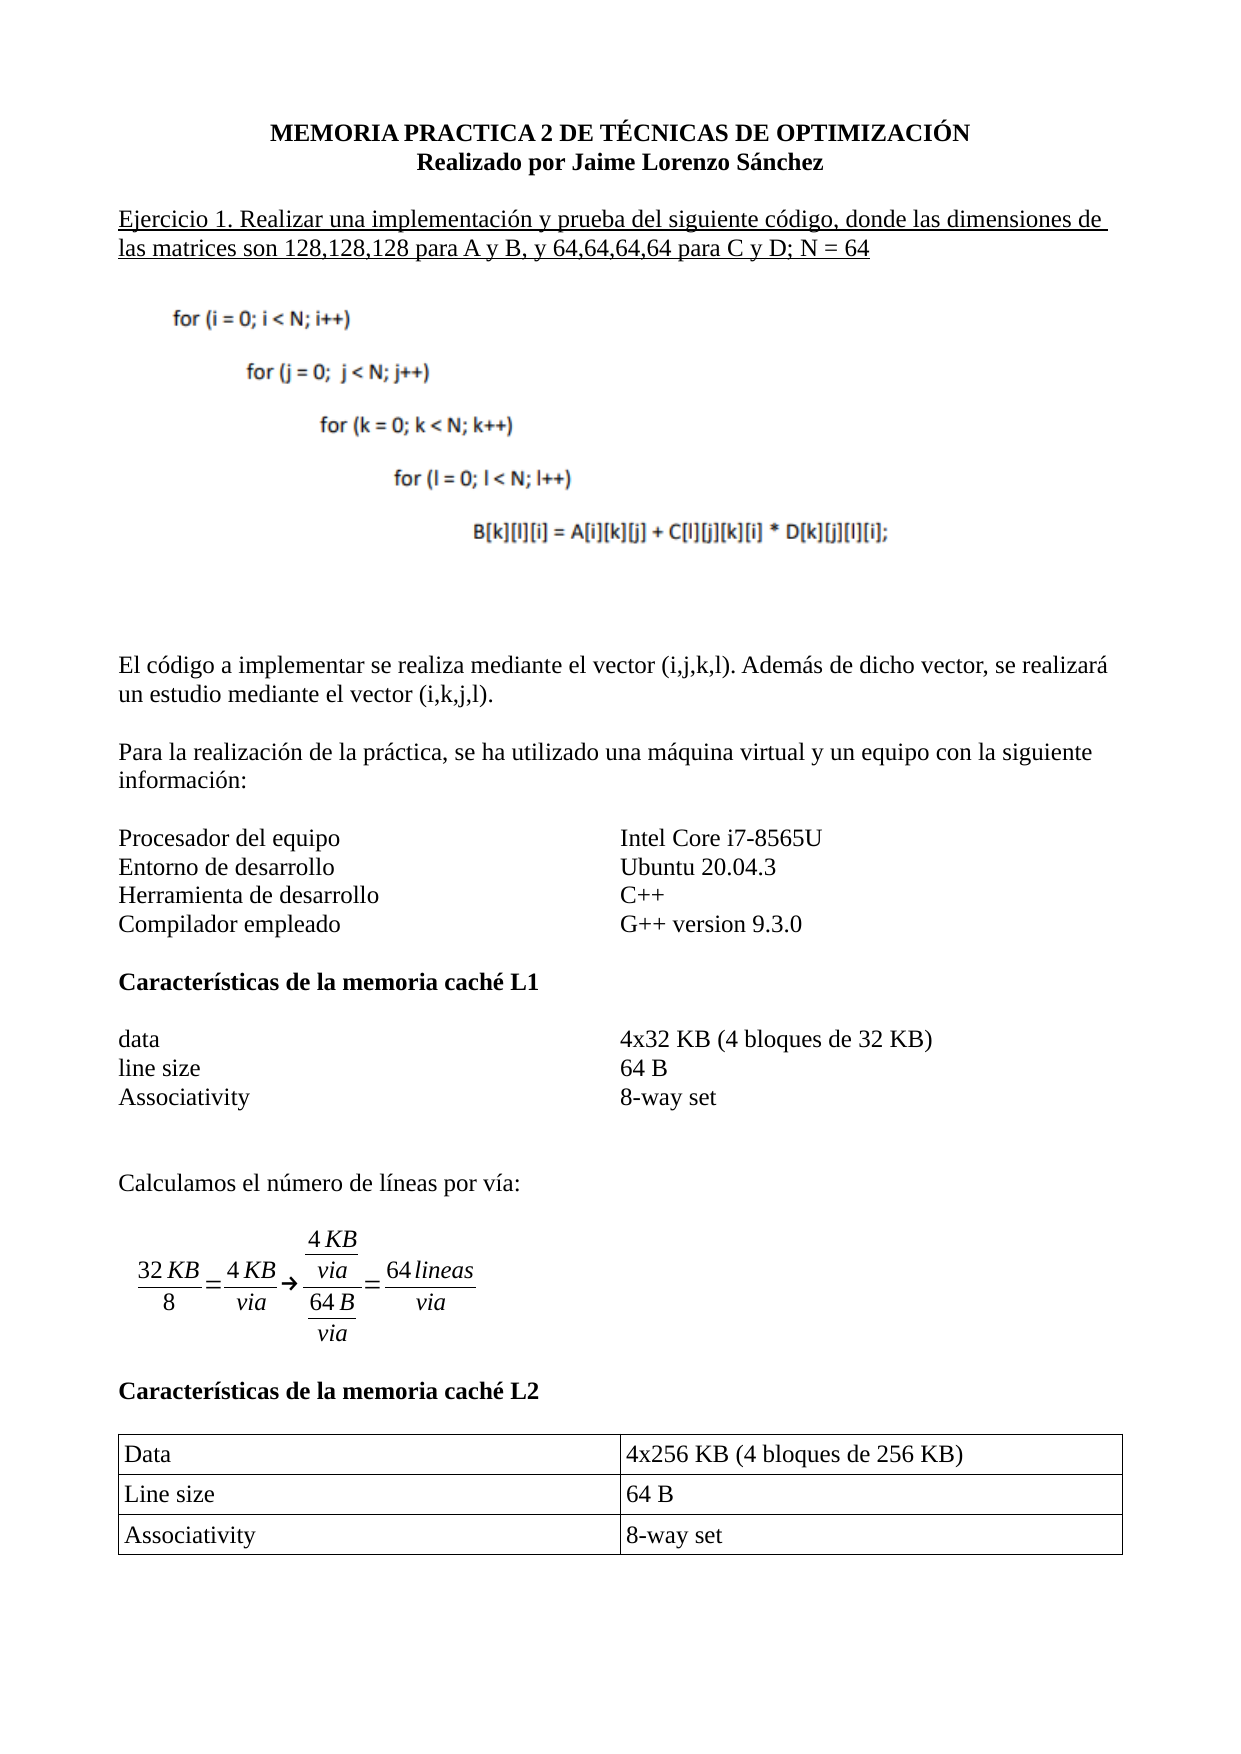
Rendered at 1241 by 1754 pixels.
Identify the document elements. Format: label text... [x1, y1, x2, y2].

table_header Procesador del equipo [118, 823, 620, 852]
picture [165, 290, 1075, 622]
table_header 4x256 KB (4 bloques de 256 KB) [621, 1435, 1122, 1474]
text MEMORIA PRACTICA 2 DE TÉCNICAS DE OPTIMIZACIÓN [118, 118, 1122, 147]
table_cell Compilador empleado [118, 909, 620, 938]
text El código a implementar se realiza mediante el vector (i,j,k,l). Además de dicho vector, se realizará un estudio mediante el vector (i,k,j,l). [118, 651, 1122, 708]
table_cell 8-way set [620, 1082, 1122, 1111]
table_header Intel Core i7-8565U [620, 823, 1122, 852]
table_cell Associativity [118, 1082, 620, 1111]
table_cell C++ [620, 881, 1122, 909]
table_cell Associativity [119, 1515, 620, 1554]
table_header 4x32 KB (4 bloques de 32 KB) [620, 1024, 1122, 1053]
table_cell Line size [119, 1475, 620, 1514]
table_header data [118, 1024, 620, 1053]
table_cell line size [118, 1053, 620, 1082]
table_cell 64 B [621, 1475, 1122, 1514]
text Ejercicio 1. Realizar una implementación y prueba del siguiente código, donde las dimensiones de las matrices son 128,128,128 para A y B, y 64,64,64,64 para C y D; N = 64 [118, 204, 1122, 262]
text Características de la memoria caché L1 [118, 967, 1122, 996]
text Realizado por Jaime Lorenzo Sánchez [118, 147, 1122, 176]
text Características de la memoria caché L2 [118, 1376, 1122, 1405]
table_cell Ubuntu 20.04.3 [620, 852, 1122, 881]
table_cell 8-way set [621, 1515, 1122, 1554]
table_cell G++ version 9.3.0 [620, 909, 1122, 938]
table_cell Herramienta de desarrollo [118, 881, 620, 909]
table_cell Entorno de desarrollo [118, 852, 620, 881]
table_cell 64 B [620, 1053, 1122, 1082]
text Calculamos el número de líneas por vía: [118, 1168, 1122, 1197]
table_header Data [119, 1435, 620, 1474]
text Para la realización de la práctica, se ha utilizado una máquina virtual y un equipo con la siguiente información: [118, 737, 1122, 794]
